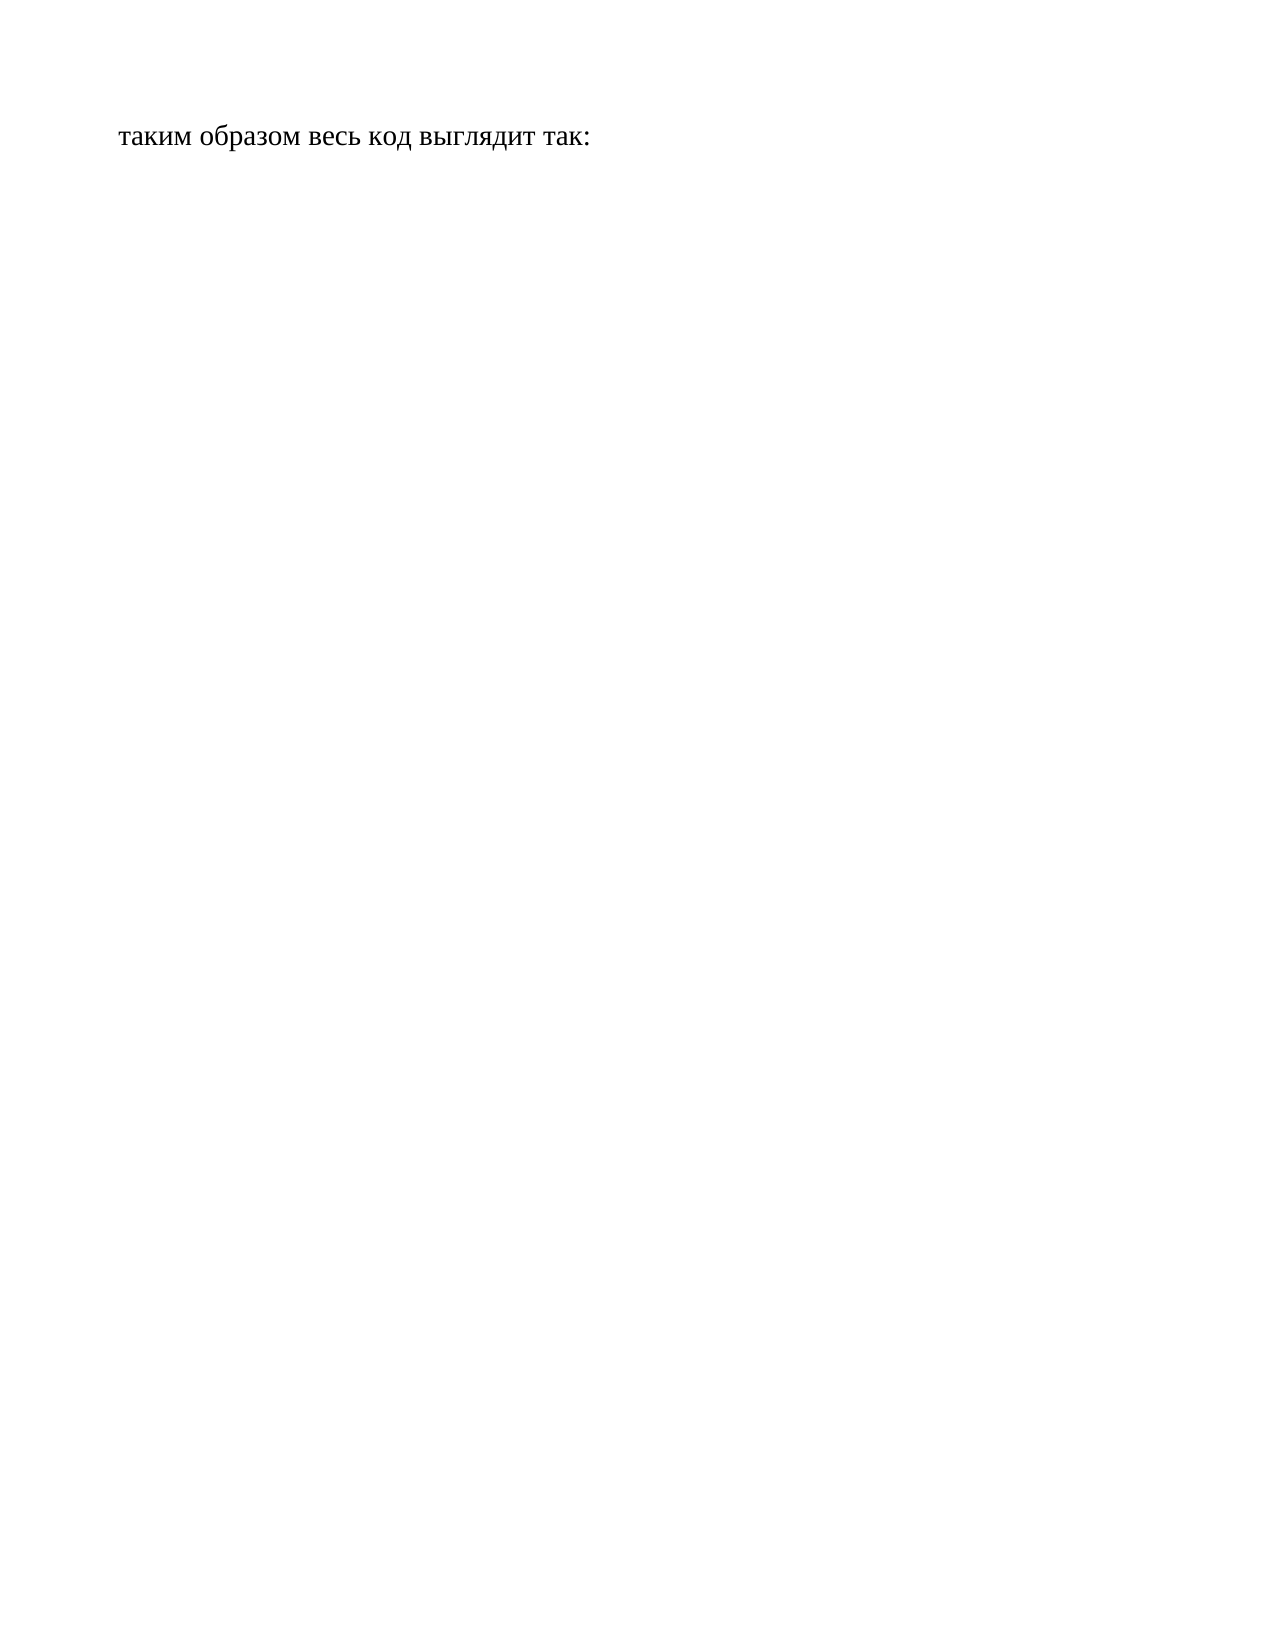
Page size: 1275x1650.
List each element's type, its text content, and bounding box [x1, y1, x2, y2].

text таким образом весь код выглядит так: [118, 118, 1157, 152]
